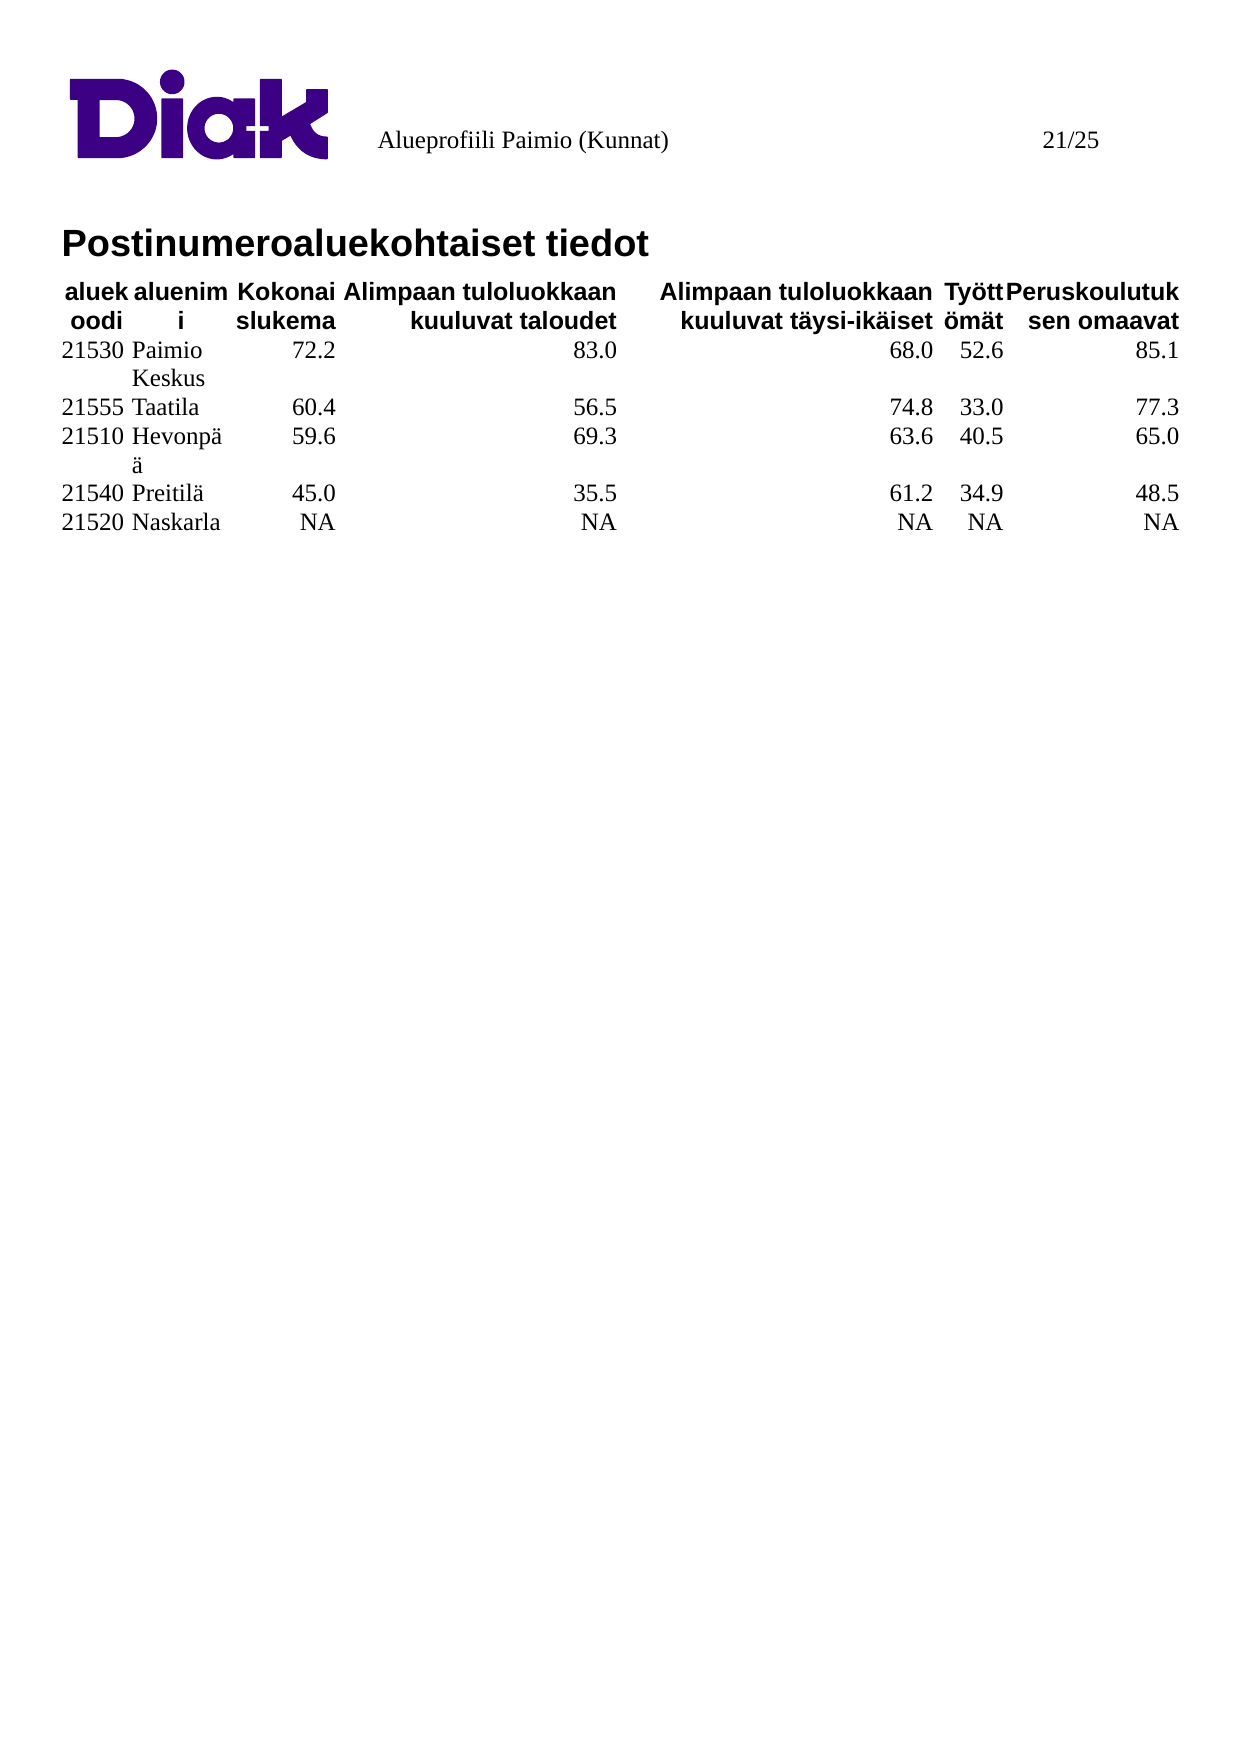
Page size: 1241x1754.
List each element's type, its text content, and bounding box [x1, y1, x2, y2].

table_header Työttömät [933, 277, 1003, 335]
table_header Peruskoulutuksen omaavat [1003, 277, 1179, 335]
table_cell NA [230, 507, 336, 536]
table_cell NA [1003, 507, 1179, 536]
table_cell 68.0 [617, 335, 933, 392]
table_cell 74.8 [617, 392, 933, 421]
table_cell 52.6 [933, 335, 1003, 392]
table_cell 48.5 [1003, 479, 1179, 507]
table_header aluenimi [132, 277, 230, 335]
table_cell 21520 [61, 507, 132, 536]
table_cell 45.0 [230, 479, 336, 507]
table_cell Preitilä [132, 479, 230, 507]
table_cell Naskarla [132, 507, 230, 536]
table_cell 83.0 [336, 335, 617, 392]
table_cell 40.5 [933, 421, 1003, 478]
table_cell 61.2 [617, 479, 933, 507]
table_header Alimpaan tuloluokkaan kuuluvat täysi-ikäiset [617, 277, 933, 335]
table_cell 21530 [61, 335, 132, 392]
table_cell 34.9 [933, 479, 1003, 507]
table_cell 72.2 [230, 335, 336, 392]
table_cell NA [933, 507, 1003, 536]
table_cell 59.6 [230, 421, 336, 478]
table_cell 65.0 [1003, 421, 1179, 478]
table_cell 56.5 [336, 392, 617, 421]
table_cell 21540 [61, 479, 132, 507]
table_cell NA [617, 507, 933, 536]
table_cell Hevonpää [132, 421, 230, 478]
table_header Kokonaislukema [230, 277, 336, 335]
table_cell Taatila [132, 392, 230, 421]
subtitle Postinumeroaluekohtaiset tiedot [61, 221, 1179, 265]
table_cell 35.5 [336, 479, 617, 507]
table_header Alimpaan tuloluokkaan kuuluvat taloudet [336, 277, 617, 335]
table_cell 85.1 [1003, 335, 1179, 392]
table_cell NA [336, 507, 617, 536]
table_cell 69.3 [336, 421, 617, 478]
table_cell 21555 [61, 392, 132, 421]
table_cell 21510 [61, 421, 132, 478]
table_header aluekoodi [61, 277, 132, 335]
table_cell Paimio Keskus [132, 335, 230, 392]
table_cell 77.3 [1003, 392, 1179, 421]
table_cell 33.0 [933, 392, 1003, 421]
table_cell 60.4 [230, 392, 336, 421]
table_cell 63.6 [617, 421, 933, 478]
